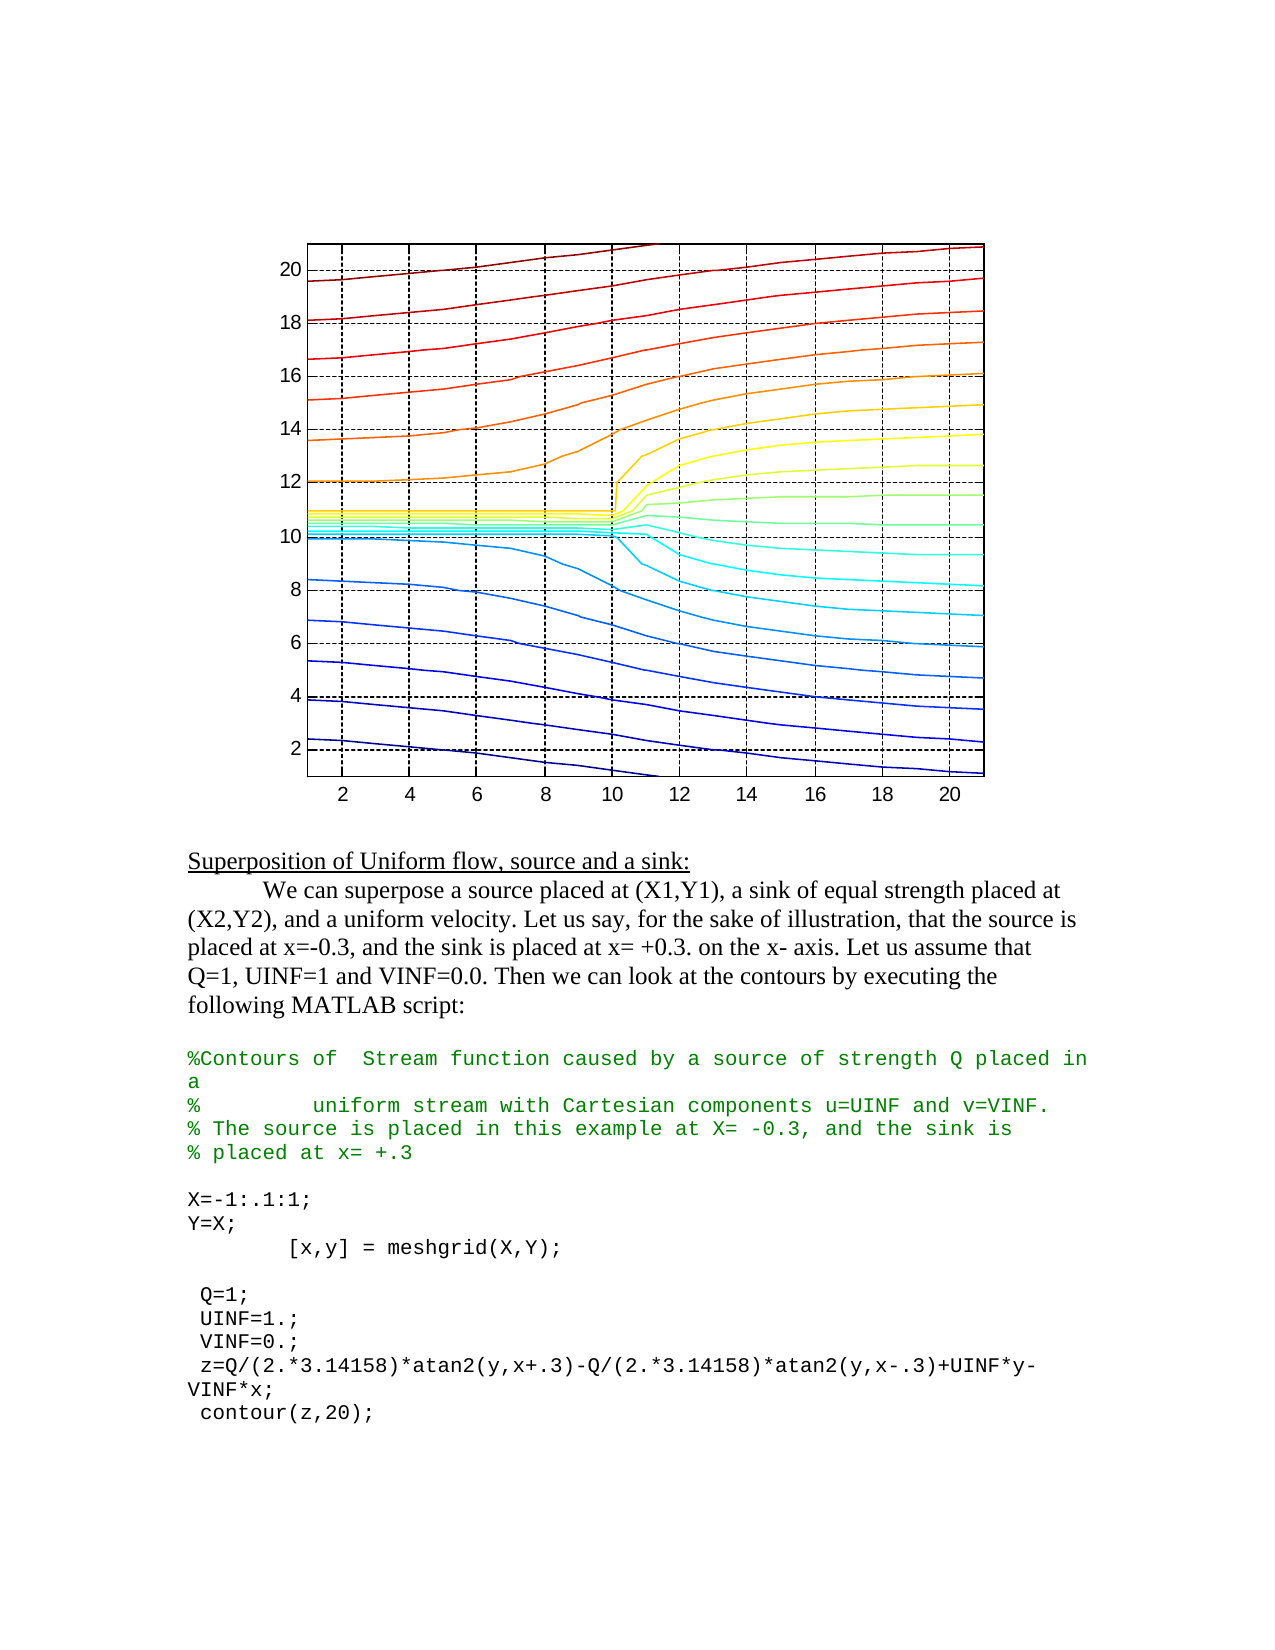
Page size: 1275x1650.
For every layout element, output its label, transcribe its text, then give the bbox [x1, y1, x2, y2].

text % placed at x= +.3 [187, 1142, 1087, 1166]
text % The source is placed in this example at X= -0.3, and the sink is [187, 1118, 1087, 1142]
text X=-1:.1:1; [187, 1189, 1087, 1213]
text contour(z,20); [187, 1402, 1087, 1426]
text We can superpose a source placed at (X1,Y1), a sink of equal strength placed at (X2,Y2), and a uniform velocity. Let us say, for the sake of illustration, that the source is placed at x=-0.3, and the sink is placed at x= +0.3. on the x- axis. Let us assume that Q=1, UINF=1 and VINF=0.0. Then we can look at the contours by executing the following MATLAB script: [187, 875, 1087, 1019]
text z=Q/(2.*3.14158)*atan2(y,x+.3)-Q/(2.*3.14158)*atan2(y,x-.3)+UINF*y-VINF*x; [187, 1355, 1087, 1402]
text UINF=1.; [187, 1308, 1087, 1331]
text % uniform stream with Cartesian components u=UINF and v=VINF. [187, 1095, 1087, 1118]
text Y=X; [187, 1213, 1087, 1237]
text Superposition of Uniform flow, source and a sink: [187, 179, 1087, 875]
text Q=1; [187, 1284, 1087, 1308]
text %Contours of Stream function caused by a source of strength Q placed in a [187, 1047, 1087, 1095]
text [x,y] = meshgrid(X,Y); [187, 1237, 1087, 1260]
text VINF=0.; [187, 1331, 1087, 1355]
